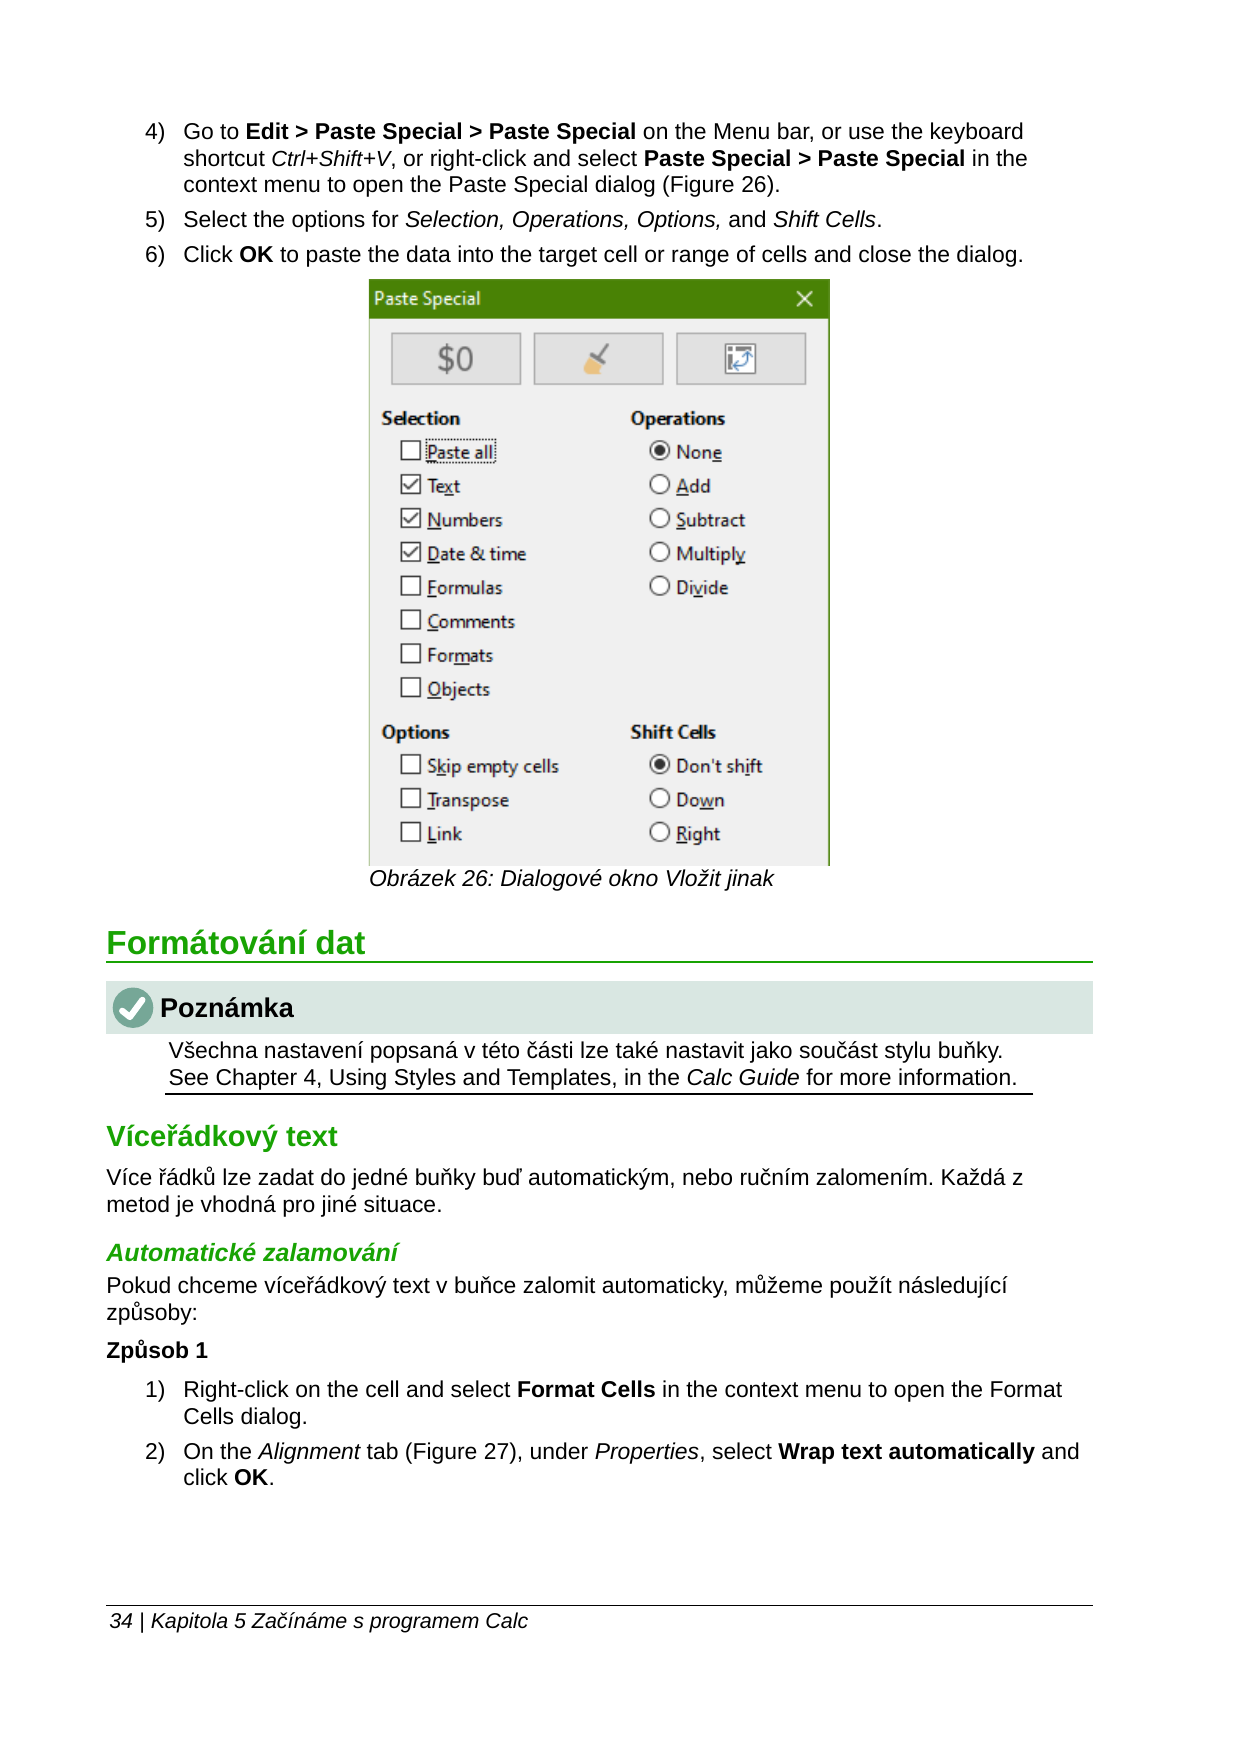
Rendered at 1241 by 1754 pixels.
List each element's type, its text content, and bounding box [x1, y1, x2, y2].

list Right-click on the cell and select Format Cells in the context menu to open the Format Cells dialog. [165, 1376, 1093, 1429]
subtitle Víceřádkový text [106, 1119, 1093, 1152]
list On the Alignment tab (Figure 27), under Properties, select Wrap text automatically and click OK. [165, 1438, 1093, 1491]
list Click OK to paste the data into the target cell or range of cells and close the dialog. [165, 241, 1093, 268]
text Pokud chceme víceřádkový text v buňce zalomit automaticky, můžeme použít následující způsoby: [106, 1272, 1093, 1325]
subtitle Poznámka [106, 981, 1093, 1034]
text Více řádků lze zadat do jedné buňky buď automatickým, nebo ručním zalomením. Každá z metod je vhodná pro jiné situace. [106, 1164, 1093, 1217]
list Select the options for Selection, Operations, Options, and Shift Cells. [165, 206, 1093, 232]
picture [368, 279, 830, 866]
list Go to Edit > Paste Special > Paste Special on the Menu bar, or use the keyboard shortcut Ctrl+Shift+V, or right-click and select Paste Special > Paste Special in the context menu to open the Paste Special dialog (Figure 26). [165, 118, 1093, 197]
subtitle Automatické zalamování [106, 1237, 1093, 1266]
text Všechna nastavení popsaná v této části lze také nastavit jako součást stylu buňky. See Chapter 4, Using Styles and Templates, in the Calc Guide for more information. [165, 1034, 1033, 1093]
subtitle Formátování dat [106, 923, 1093, 961]
text Způsob 1 [106, 1337, 1093, 1364]
text Obrázek 26: Dialogové okno Vložit jinak [369, 866, 830, 891]
